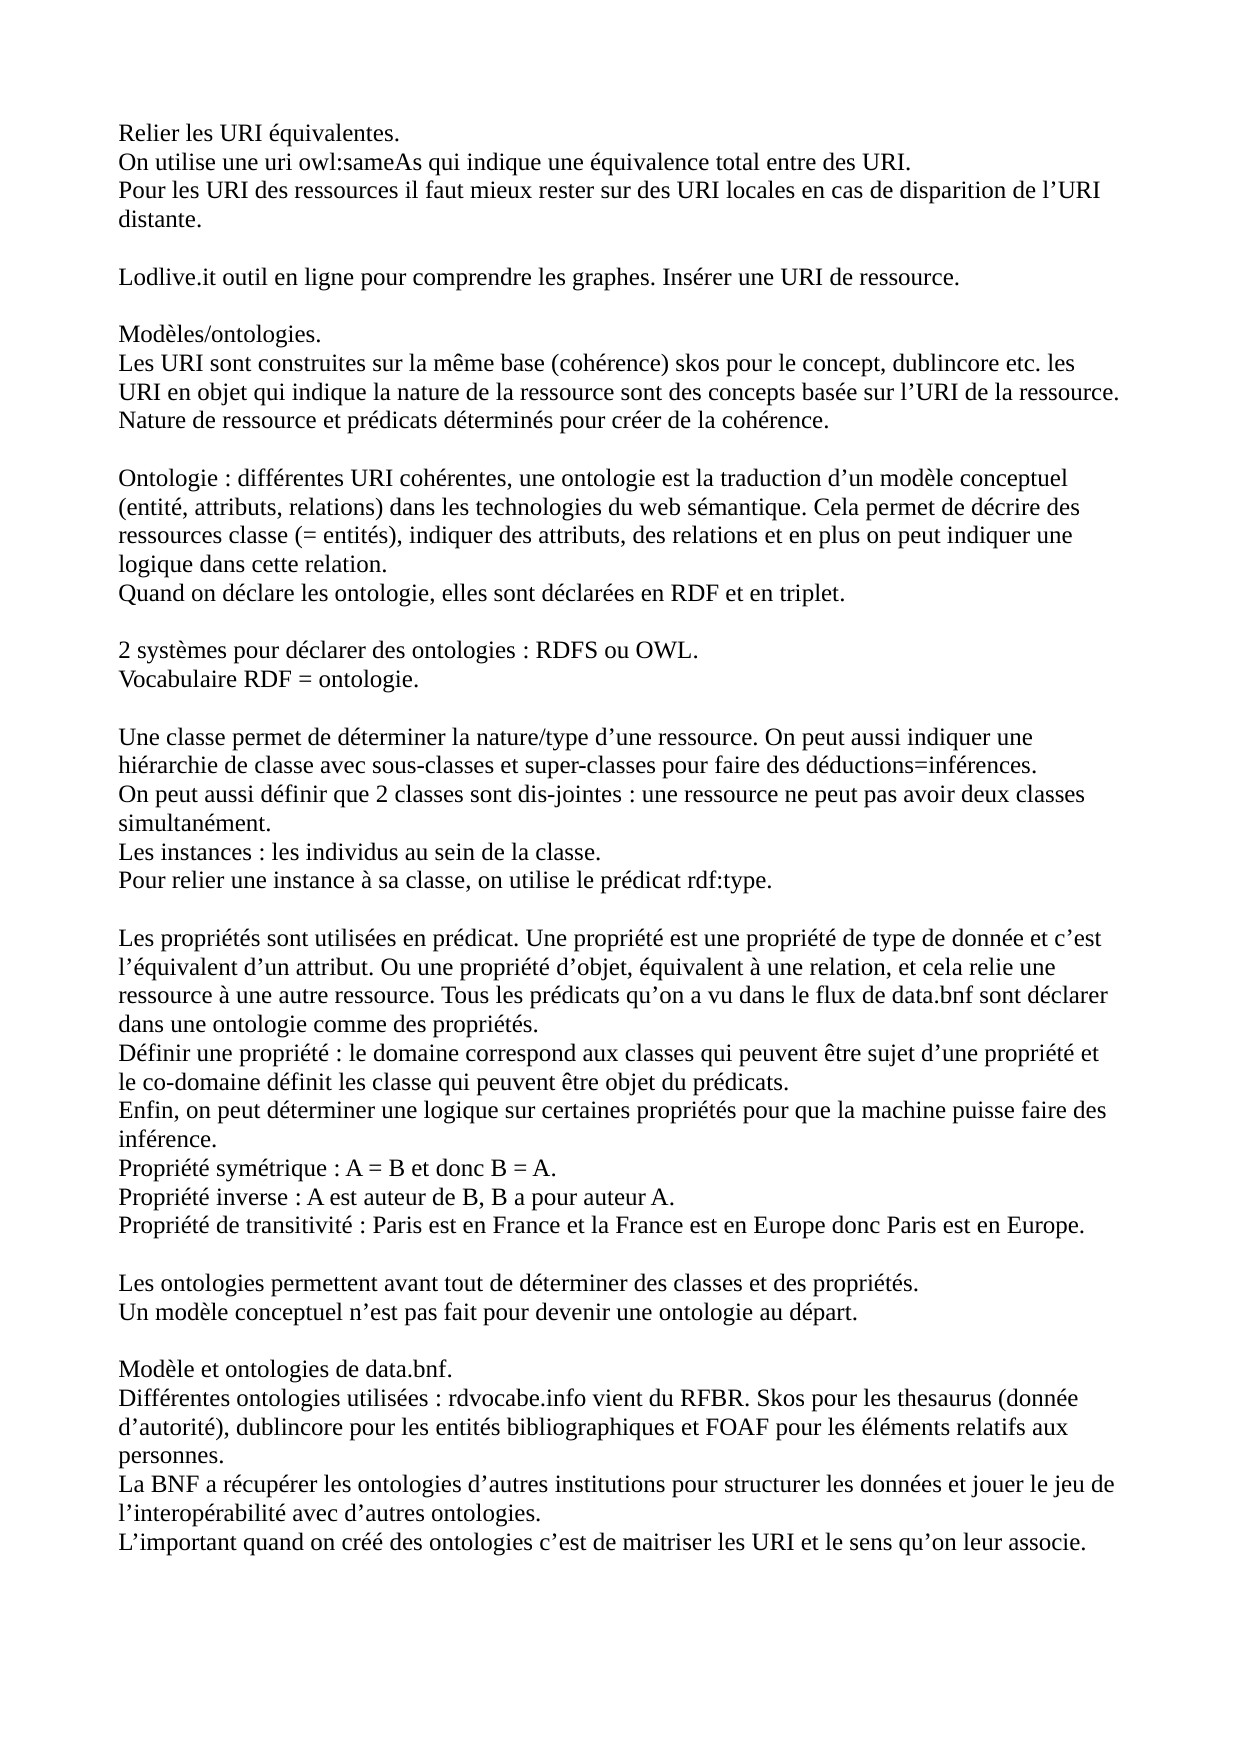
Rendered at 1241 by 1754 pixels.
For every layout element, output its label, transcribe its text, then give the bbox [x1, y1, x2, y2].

text Un modèle conceptuel n’est pas fait pour devenir une ontologie au départ. [118, 1297, 1122, 1326]
text Les ontologies permettent avant tout de déterminer des classes et des propriétés. [118, 1268, 1122, 1297]
text Définir une propriété : le domaine correspond aux classes qui peuvent être sujet d’une propriété et le co-domaine définit les classe qui peuvent être objet du prédicats. [118, 1038, 1122, 1096]
text Relier les URI équivalentes. [118, 118, 1122, 147]
text Lodlive.it outil en ligne pour comprendre les graphes. Insérer une URI de ressource. [118, 262, 1122, 291]
text Différentes ontologies utilisées : rdvocabe.info vient du RFBR. Skos pour les thesaurus (donnée d’autorité), dublincore pour les entités bibliographiques et FOAF pour les éléments relatifs aux personnes. [118, 1383, 1122, 1469]
text Nature de ressource et prédicats déterminés pour créer de la cohérence. [118, 406, 1122, 434]
text Modèles/ontologies. [118, 319, 1122, 348]
text Propriété symétrique : A = B et donc B = A. [118, 1153, 1122, 1182]
text Une classe permet de déterminer la nature/type d’une ressource. On peut aussi indiquer une hiérarchie de classe avec sous-classes et super-classes pour faire des déductions=inférences. [118, 722, 1122, 779]
text 2 systèmes pour déclarer des ontologies : RDFS ou OWL. [118, 636, 1122, 664]
text Les instances : les individus au sein de la classe. [118, 837, 1122, 866]
text Les URI sont construites sur la même base (cohérence) skos pour le concept, dublincore etc. les URI en objet qui indique la nature de la ressource sont des concepts basée sur l’URI de la ressource. [118, 348, 1122, 406]
text Vocabulaire RDF = ontologie. [118, 664, 1122, 693]
text Pour les URI des ressources il faut mieux rester sur des URI locales en cas de disparition de l’URI distante. [118, 176, 1122, 233]
text Pour relier une instance à sa classe, on utilise le prédicat rdf:type. [118, 866, 1122, 894]
text Modèle et ontologies de data.bnf. [118, 1354, 1122, 1383]
text Quand on déclare les ontologie, elles sont déclarées en RDF et en triplet. [118, 578, 1122, 607]
text Les propriétés sont utilisées en prédicat. Une propriété est une propriété de type de donnée et c’est l’équivalent d’un attribut. Ou une propriété d’objet, équivalent à une relation, et cela relie une ressource à une autre ressource. Tous les prédicats qu’on a vu dans le flux de data.bnf sont déclarer dans une ontologie comme des propriétés. [118, 923, 1122, 1038]
text Propriété de transitivité : Paris est en France et la France est en Europe donc Paris est en Europe. [118, 1211, 1122, 1239]
text La BNF a récupérer les ontologies d’autres institutions pour structurer les données et jouer le jeu de l’interopérabilité avec d’autres ontologies. [118, 1469, 1122, 1527]
text Enfin, on peut déterminer une logique sur certaines propriétés pour que la machine puisse faire des inférence. [118, 1096, 1122, 1153]
text L’important quand on créé des ontologies c’est de maitriser les URI et le sens qu’on leur associe. [118, 1527, 1122, 1556]
text On peut aussi définir que 2 classes sont dis-jointes : une ressource ne peut pas avoir deux classes simultanément. [118, 779, 1122, 837]
text On utilise une uri owl:sameAs qui indique une équivalence total entre des URI. [118, 147, 1122, 176]
text Ontologie : différentes URI cohérentes, une ontologie est la traduction d’un modèle conceptuel (entité, attributs, relations) dans les technologies du web sémantique. Cela permet de décrire des ressources classe (= entités), indiquer des attributs, des relations et en plus on peut indiquer une logique dans cette relation. [118, 463, 1122, 578]
text Propriété inverse : A est auteur de B, B a pour auteur A. [118, 1182, 1122, 1211]
